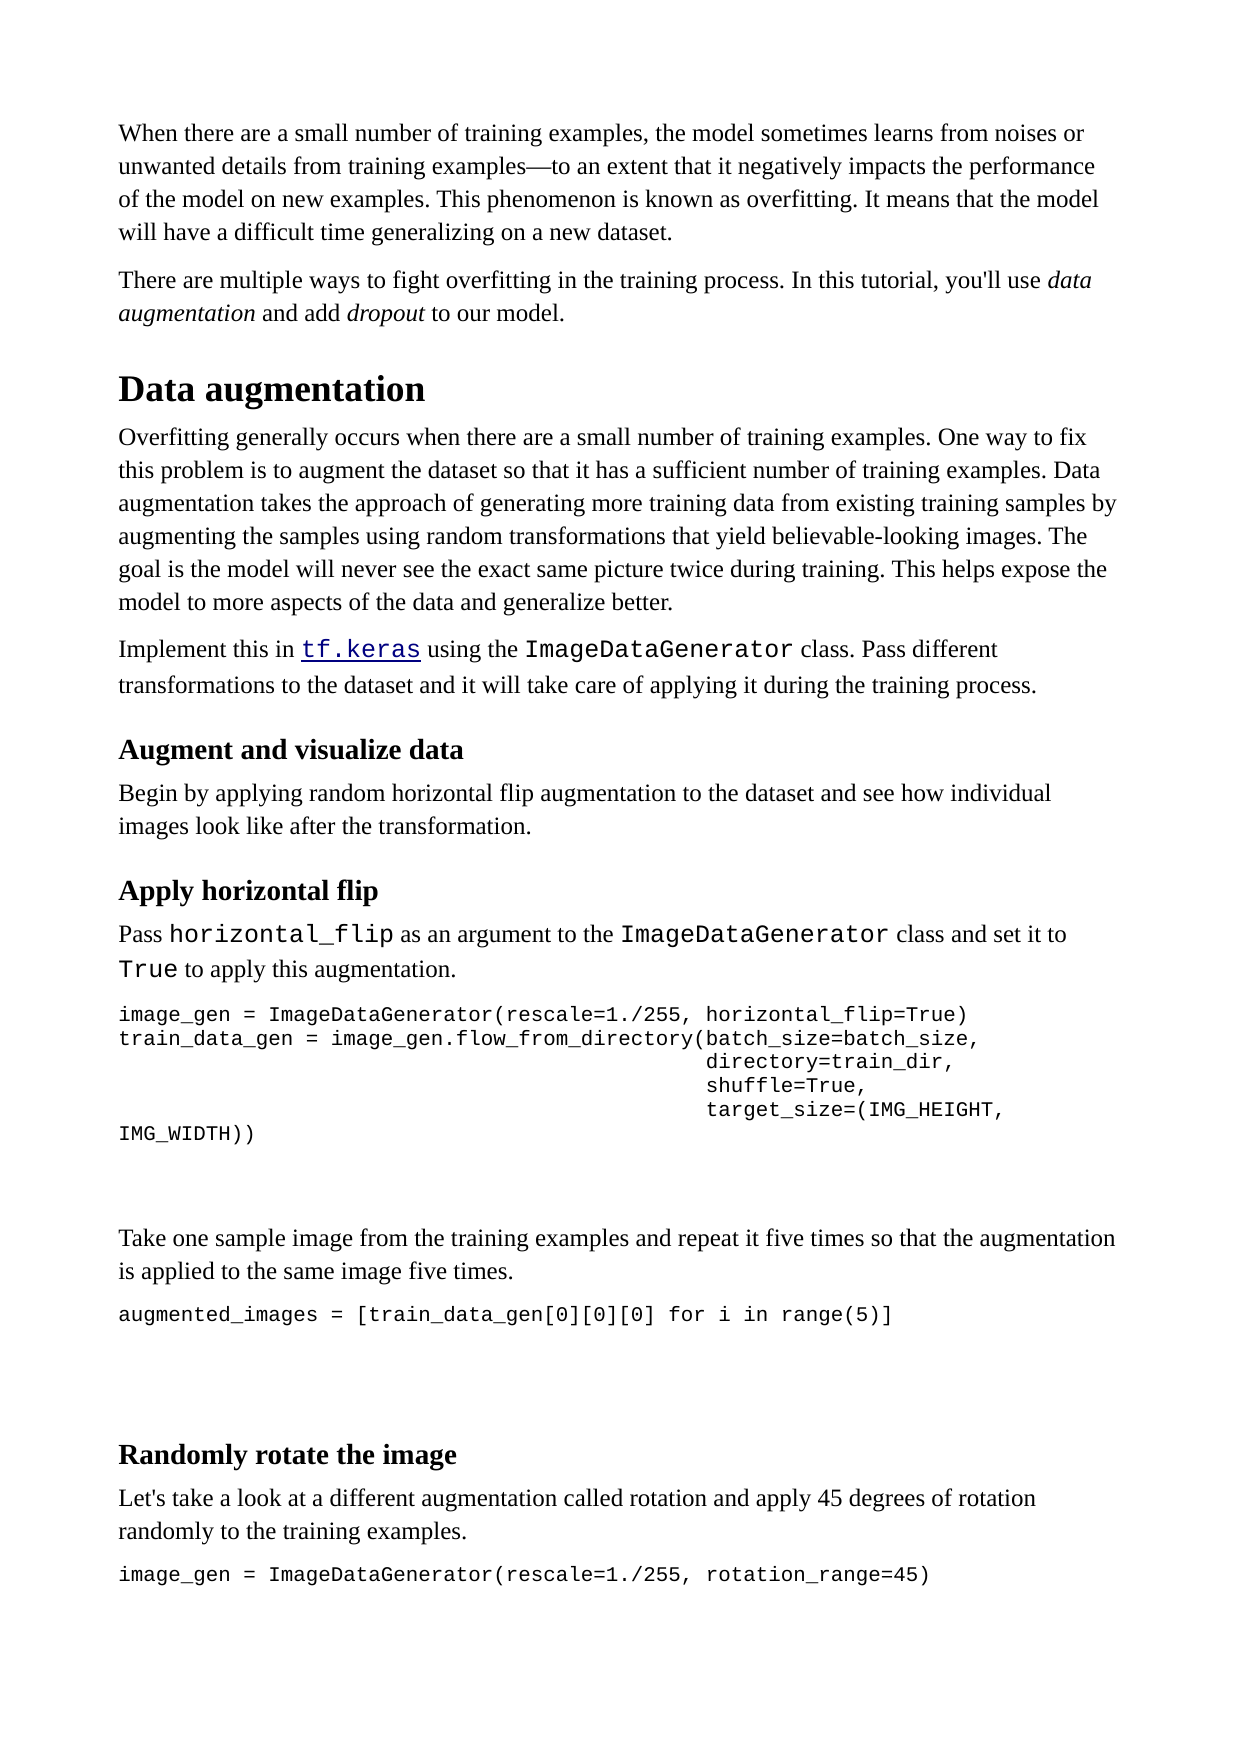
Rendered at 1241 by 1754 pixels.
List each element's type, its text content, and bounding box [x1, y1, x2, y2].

subtitle Augment and visualize data [118, 732, 1122, 765]
text When there are a small number of training examples, the model sometimes learns from noises or unwanted details from training examples—to an extent that it negatively impacts the performance of the model on new examples. This phenomenon is known as overfitting. It means that the model will have a difficult time generalizing on a new dataset. [118, 118, 1122, 246]
text Pass horizontal_flip as an argument to the ImageDataGenerator class and set it to True to apply this augmentation. [118, 919, 1122, 985]
text Overfitting generally occurs when there are a small number of training examples. One way to fix this problem is to augment the dataset so that it has a sufficient number of training examples. Data augmentation takes the approach of generating more training data from existing training samples by augmenting the samples using random transformations that yield believable-looking images. The goal is the model will never see the exact same picture twice during training. This helps expose the model to more aspects of the data and generalize better. [118, 422, 1122, 616]
subtitle Data augmentation [118, 366, 1122, 409]
text Implement this in tf.keras using the ImageDataGenerator class. Pass different transformations to the dataset and it will take care of applying it during the training process. [118, 634, 1122, 698]
subtitle Randomly rotate the image [118, 1437, 1122, 1471]
text image_gen = ImageDataGenerator(rescale=1./255, horizontal_flip=True) [118, 1004, 1122, 1028]
text shuffle=True, [118, 1075, 1122, 1099]
text image_gen = ImageDataGenerator(rescale=1./255, rotation_range=45) [118, 1564, 1122, 1588]
subtitle Apply horizontal flip [118, 873, 1122, 907]
text target_size=(IMG_HEIGHT, IMG_WIDTH)) [118, 1099, 1122, 1146]
text augmented_images = [train_data_gen[0][0][0] for i in range(5)] [118, 1304, 1122, 1327]
text Begin by applying random horizontal flip augmentation to the dataset and see how individual images look like after the transformation. [118, 778, 1122, 840]
text train_data_gen = image_gen.flow_from_directory(batch_size=batch_size, [118, 1028, 1122, 1052]
text Let's take a look at a different augmentation called rotation and apply 45 degrees of rotation randomly to the training examples. [118, 1483, 1122, 1545]
text There are multiple ways to fight overfitting in the training process. In this tutorial, you'll use data augmentation and add dropout to our model. [118, 265, 1122, 327]
text directory=train_dir, [118, 1052, 1122, 1075]
text Take one sample image from the training examples and repeat it five times so that the augmentation is applied to the same image five times. [118, 1223, 1122, 1285]
